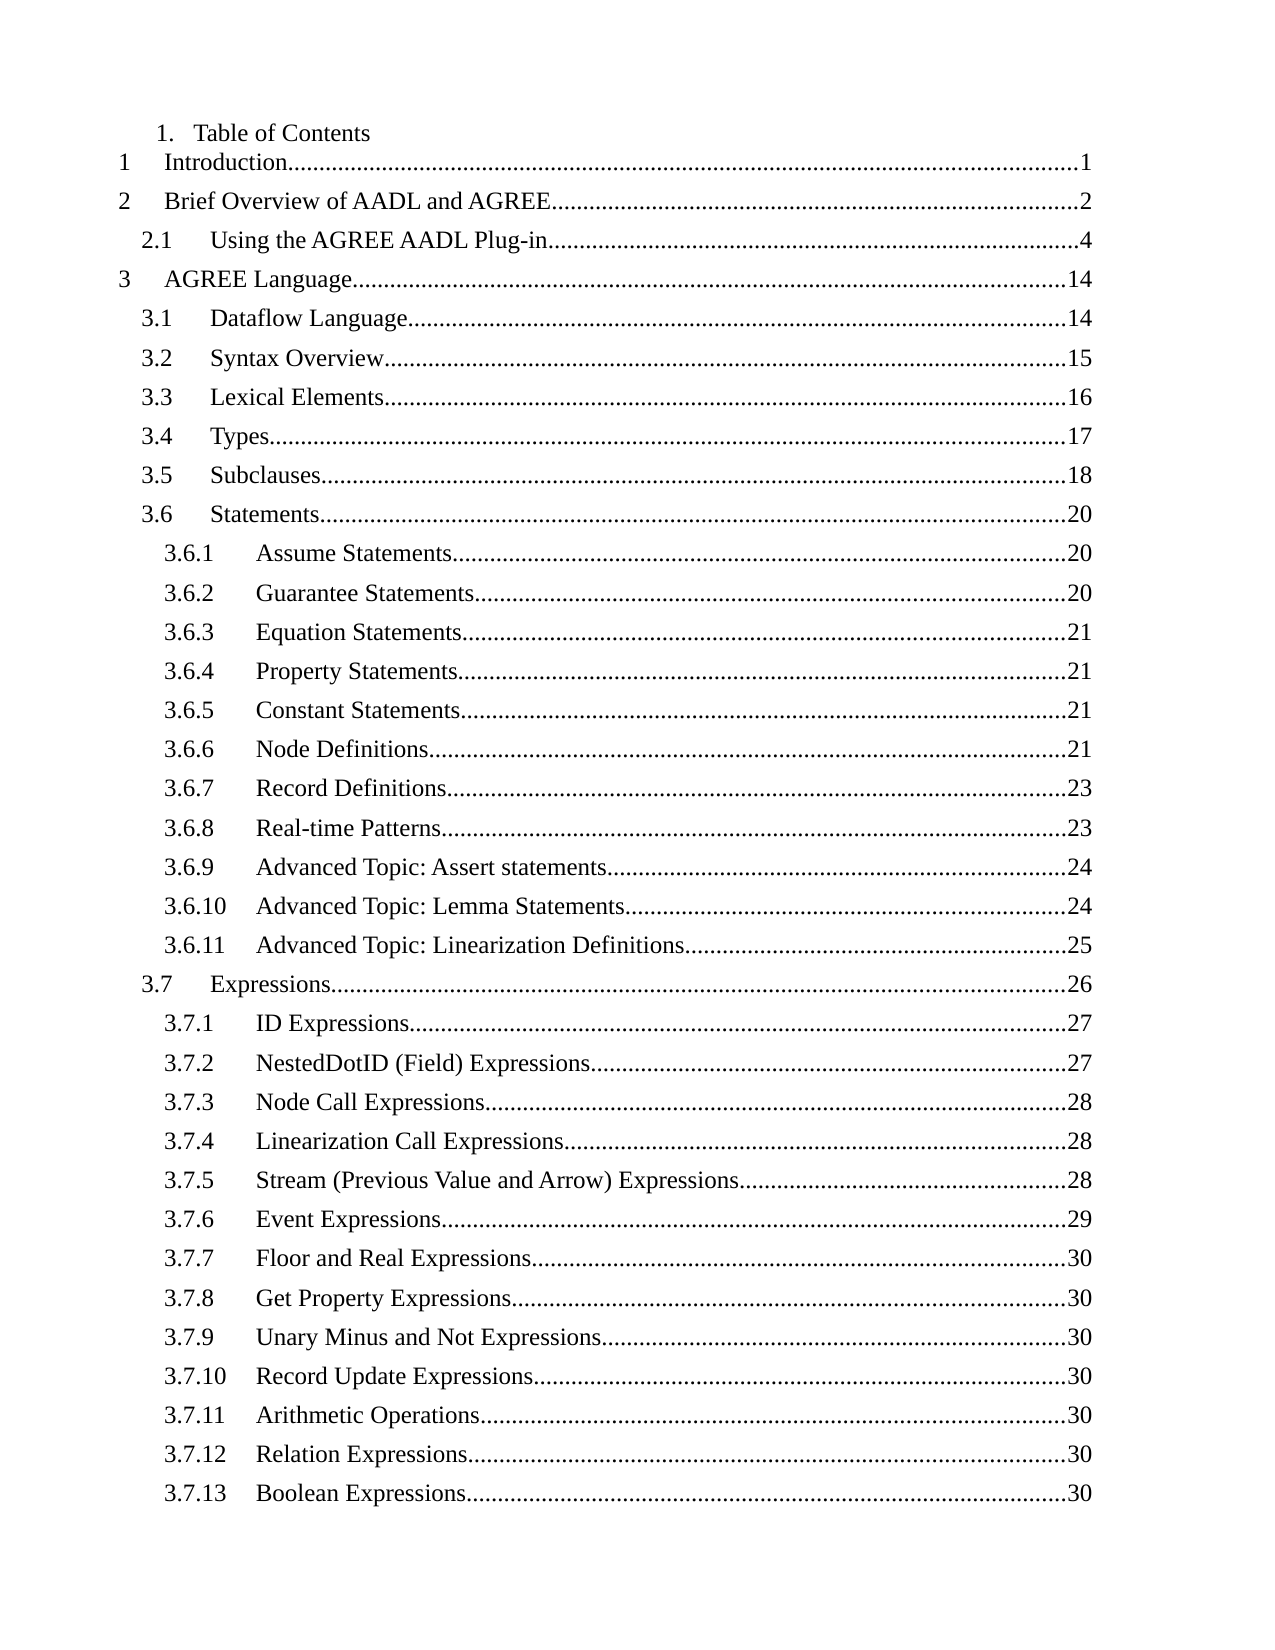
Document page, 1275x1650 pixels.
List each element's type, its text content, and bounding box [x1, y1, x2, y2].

text 3.4 Types 17 [141, 421, 1157, 450]
text 3.7.2 NestedDotID (Field) Expressions 27 [164, 1048, 1157, 1076]
text 3.7.4 Linearization Call Expressions 28 [164, 1126, 1157, 1155]
text 3.6.4 Property Statements 21 [164, 656, 1157, 685]
text 1 Introduction 1 [118, 147, 1157, 176]
text 3.5 Subclauses 18 [141, 460, 1157, 489]
text 3.7.8 Get Property Expressions 30 [164, 1283, 1157, 1311]
text 3.7 Expressions 26 [141, 969, 1157, 998]
text 3.6.11 Advanced Topic: Linearization Definitions 25 [164, 930, 1157, 959]
text 3.6.2 Guarantee Statements 20 [164, 578, 1157, 606]
text 3.6.8 Real-time Patterns 23 [164, 813, 1157, 841]
text 3.3 Lexical Elements 16 [141, 382, 1157, 411]
text 2 Brief Overview of AADL and AGREE 2 [118, 186, 1157, 215]
text 3.6.7 Record Definitions 23 [164, 773, 1157, 802]
text 2.1 Using the AGREE AADL Plug-in 4 [141, 225, 1157, 254]
text 3.7.3 Node Call Expressions 28 [164, 1087, 1157, 1116]
text 3.7.12 Relation Expressions 30 [164, 1439, 1157, 1468]
text 3.7.11 Arithmetic Operations 30 [164, 1400, 1157, 1429]
text 3.1 Dataflow Language 14 [141, 303, 1157, 332]
text 3.7.10 Record Update Expressions 30 [164, 1361, 1157, 1390]
text 3.7.6 Event Expressions 29 [164, 1204, 1157, 1233]
text 3.6.1 Assume Statements 20 [164, 538, 1157, 567]
text 3 AGREE Language 14 [118, 264, 1157, 293]
text 3.2 Syntax Overview 15 [141, 343, 1157, 371]
list Table of Contents [156, 118, 1157, 147]
text 3.6.5 Constant Statements 21 [164, 695, 1157, 724]
text 3.7.9 Unary Minus and Not Expressions 30 [164, 1322, 1157, 1351]
text 3.7.13 Boolean Expressions 30 [164, 1478, 1157, 1507]
text 3.7.1 ID Expressions 27 [164, 1008, 1157, 1037]
text 3.7.5 Stream (Previous Value and Arrow) Expressions 28 [164, 1165, 1157, 1194]
text 3.6.10 Advanced Topic: Lemma Statements 24 [164, 891, 1157, 920]
text 3.7.7 Floor and Real Expressions 30 [164, 1243, 1157, 1272]
text 3.6.9 Advanced Topic: Assert statements 24 [164, 852, 1157, 881]
text 3.6.3 Equation Statements 21 [164, 617, 1157, 646]
text 3.6.6 Node Definitions 21 [164, 734, 1157, 763]
text 3.6 Statements 20 [141, 499, 1157, 528]
